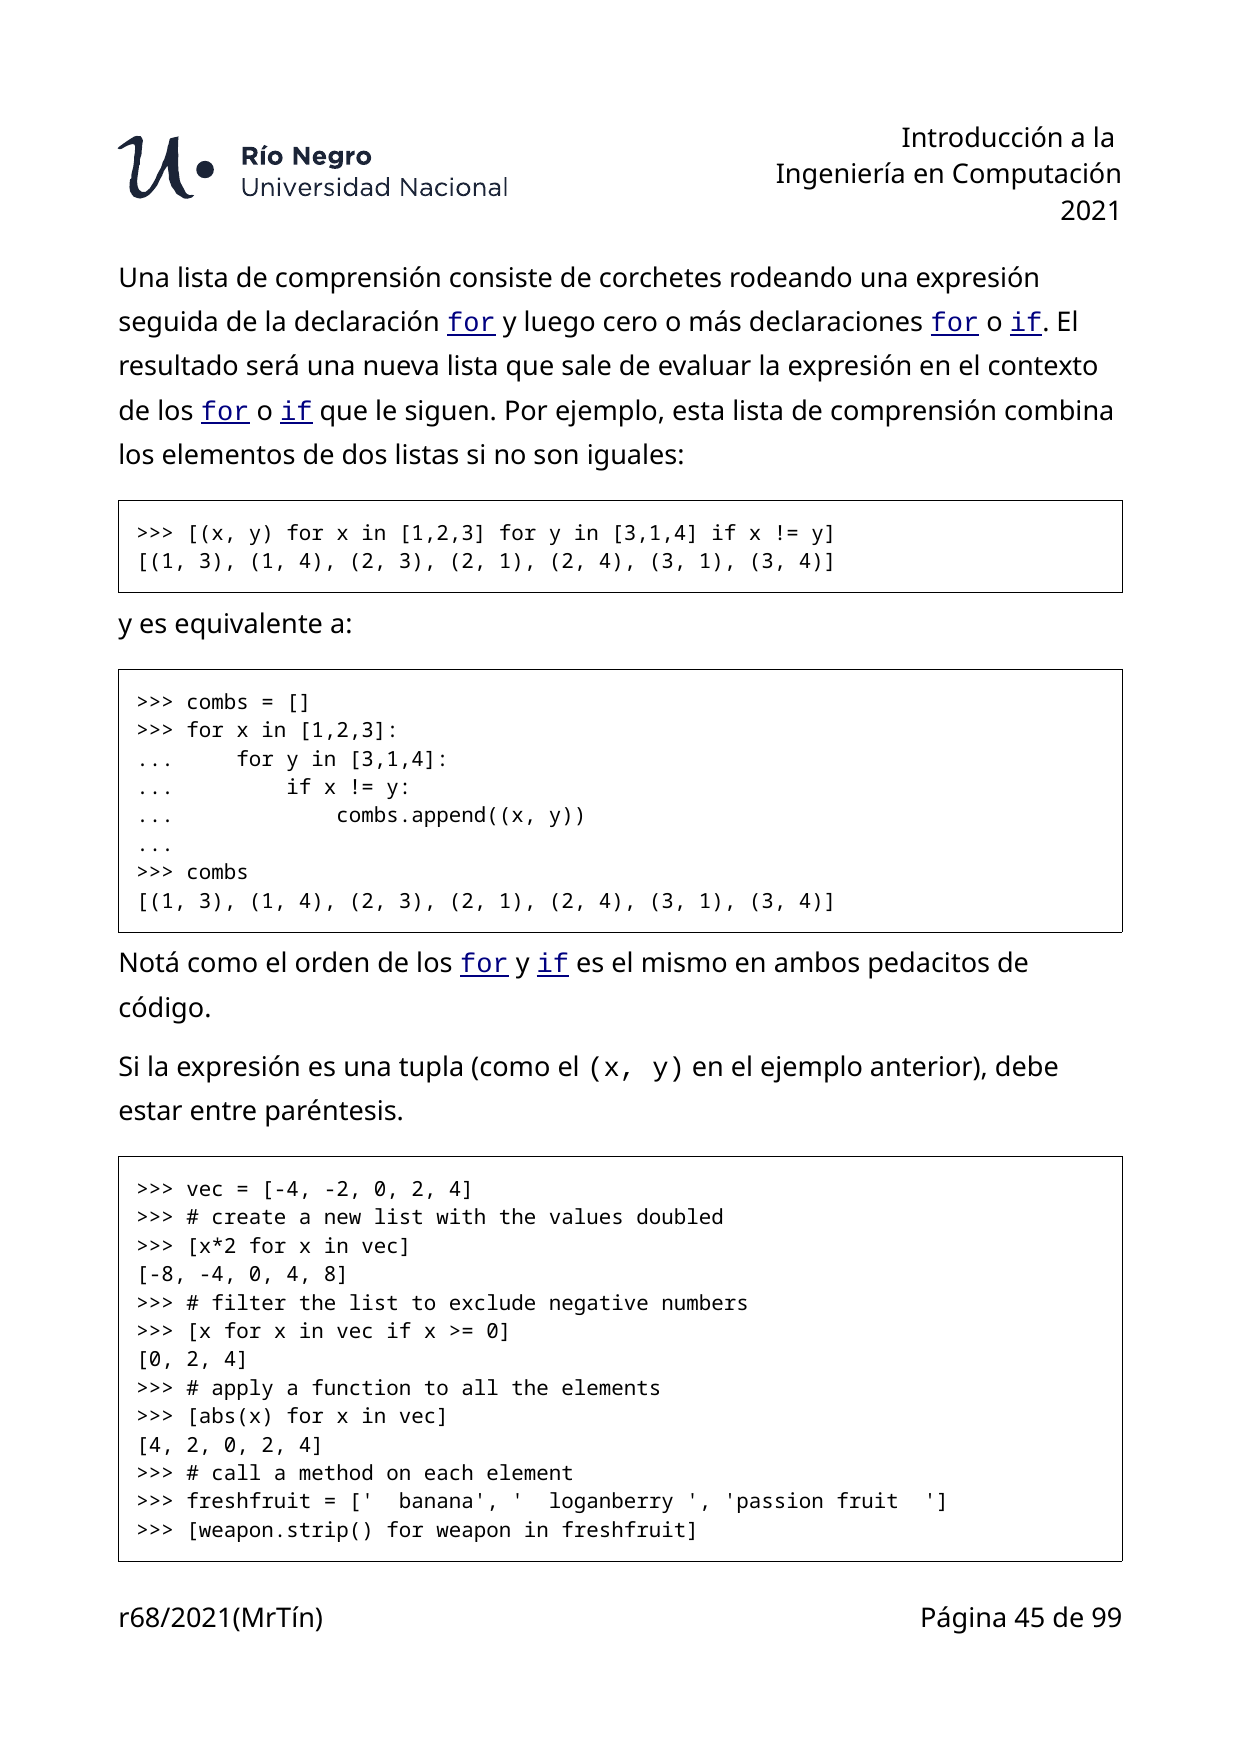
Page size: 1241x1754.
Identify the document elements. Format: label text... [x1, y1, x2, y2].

text >>> [x for x in vec if x >= 0] [119, 1298, 1122, 1327]
text Si la expresión es una tupla (como el (x, y) en el ejemplo anterior), debe estar entre paréntesis. [118, 1047, 1122, 1128]
text >>> # call a method on each element [119, 1440, 1122, 1469]
text >>> # filter the list to exclude negative numbers [119, 1270, 1122, 1298]
text >>> freshfruit = [' banana', ' loganberry ', 'passion fruit '] [119, 1469, 1122, 1497]
text ... combs.append((x, y)) [119, 783, 1122, 811]
text Una lista de comprensión consiste de corchetes rodeando una expresión seguida de la declaración for y luego cero o más declaraciones for o if. El resultado será una nueva lista que sale de evaluar la expresión en el contexto de los for o if que le siguen. Por ejemplo, esta lista de comprensión combina los elementos de dos listas si no son iguales: [118, 258, 1122, 472]
text [4, 2, 0, 2, 4] [119, 1412, 1122, 1440]
text ... [119, 811, 1122, 839]
text >>> [x*2 for x in vec] [119, 1213, 1122, 1241]
text y es equivalente a: [118, 604, 1122, 641]
text [(1, 3), (1, 4), (2, 3), (2, 1), (2, 4), (3, 1), (3, 4)] [119, 868, 1122, 932]
text [-8, -4, 0, 4, 8] [119, 1241, 1122, 1270]
text >>> for x in [1,2,3]: [119, 697, 1122, 726]
text [(1, 3), (1, 4), (2, 3), (2, 1), (2, 4), (3, 1), (3, 4)] [119, 528, 1122, 592]
text [0, 2, 4] [119, 1327, 1122, 1355]
text >>> [weapon.strip() for weapon in freshfruit] [119, 1497, 1122, 1561]
text >>> # create a new list with the values doubled [119, 1184, 1122, 1213]
text >>> combs [119, 839, 1122, 868]
text ... for y in [3,1,4]: [119, 726, 1122, 754]
text Notá como el orden de los for y if es el mismo en ambos pedacitos de código. [118, 944, 1122, 1025]
text ... if x != y: [119, 754, 1122, 783]
text >>> # apply a function to all the elements [119, 1355, 1122, 1383]
text >>> [(x, y) for x in [1,2,3] for y in [3,1,4] if x != y] [119, 501, 1122, 528]
text >>> combs = [] [119, 670, 1122, 697]
text >>> vec = [-4, -2, 0, 2, 4] [119, 1157, 1122, 1184]
text >>> [abs(x) for x in vec] [119, 1383, 1122, 1412]
